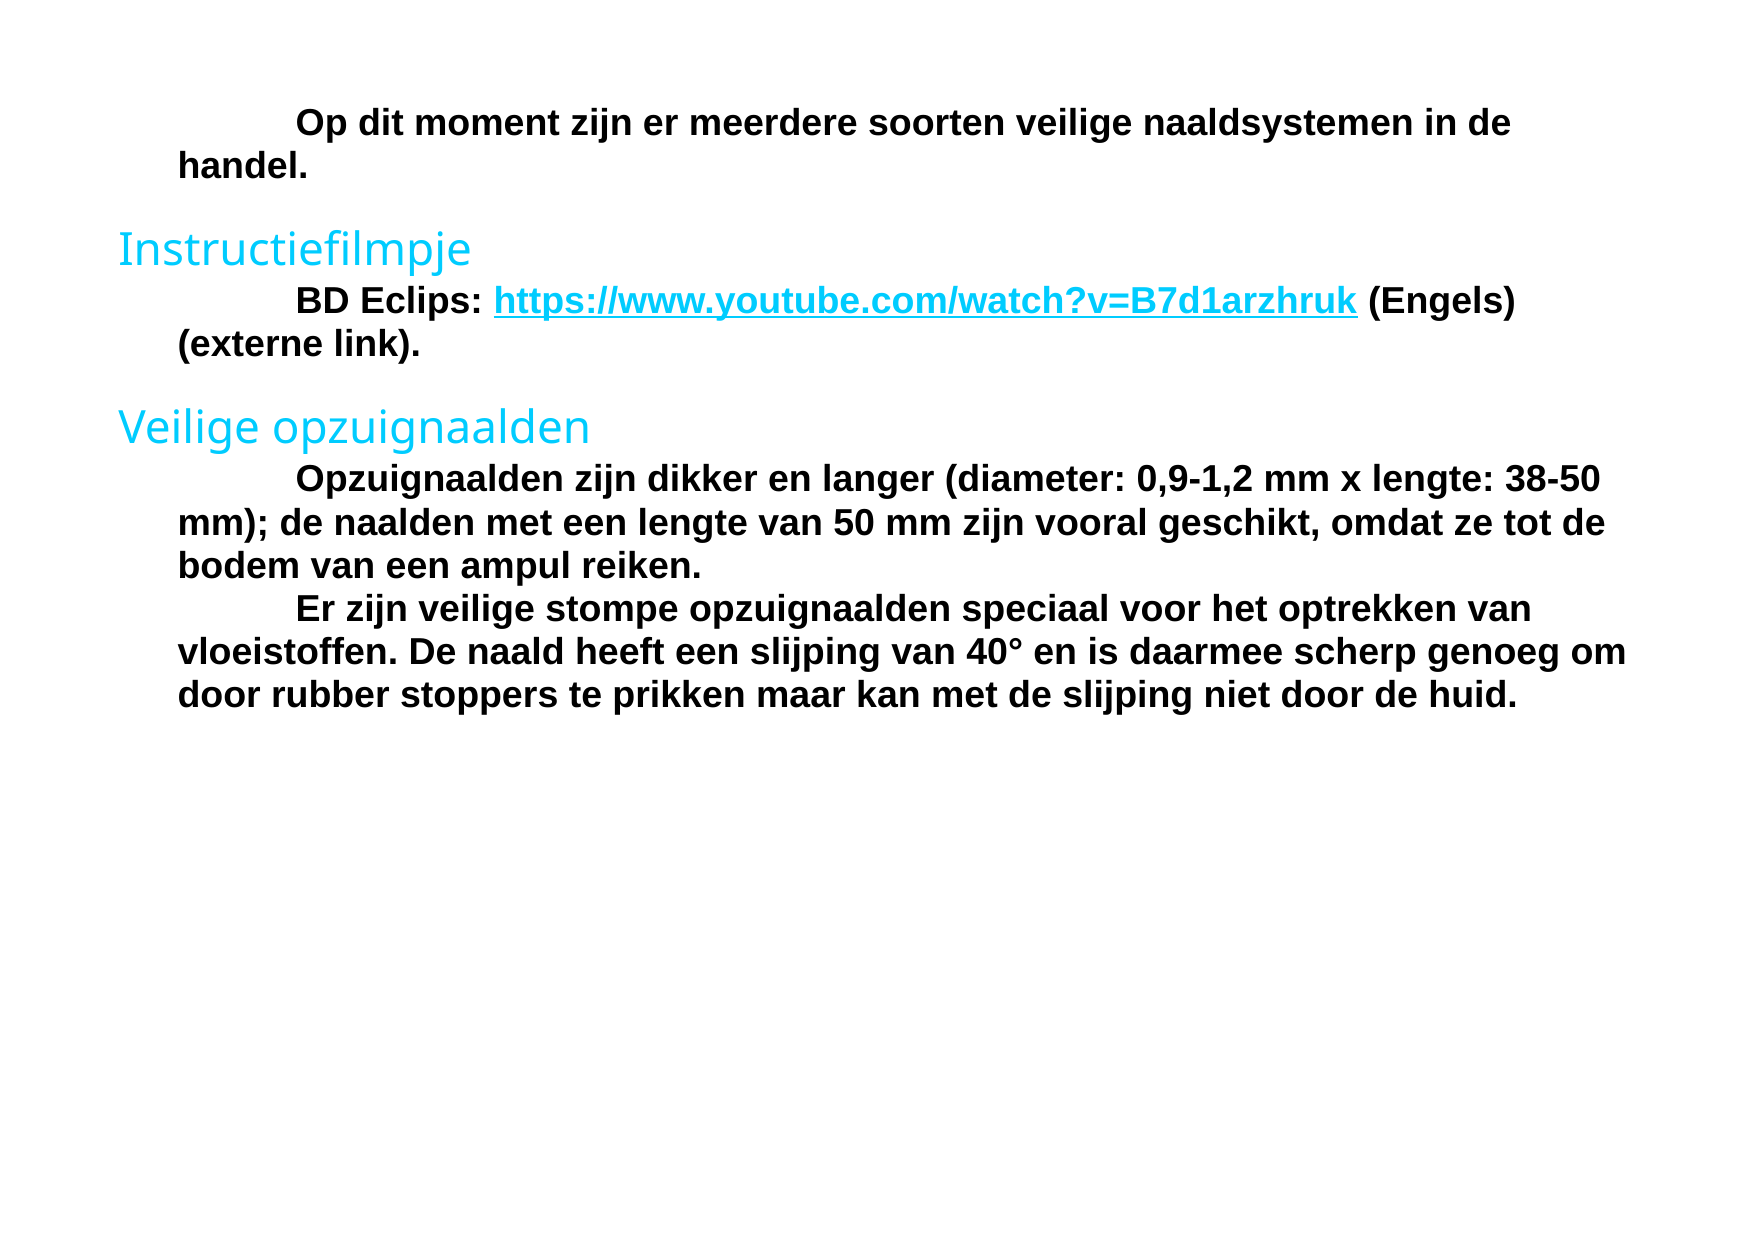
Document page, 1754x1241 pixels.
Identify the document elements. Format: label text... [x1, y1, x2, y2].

subtitle BD Eclips: https://www.youtube.com/watch?v=B7d1arzhruk (Engels) (externe link). [177, 278, 1636, 365]
subtitle Veilige opzuignaalden [118, 394, 1636, 457]
subtitle Instructiefilmpje [118, 216, 1636, 278]
subtitle Opzuignaalden zijn dikker en langer (diameter: 0,9-1,2 mm x lengte: 38-50 mm); de naalden met een lengte van 50 mm zijn vooral geschikt, omdat ze tot de bodem van een ampul reiken. [177, 457, 1636, 586]
subtitle Op dit moment zijn er meerdere soorten veilige naaldsystemen in de handel. [177, 100, 1636, 187]
subtitle Er zijn veilige stompe opzuignaalden speciaal voor het optrekken van vloeistoffen. De naald heeft een slijping van 40° en is daarmee scherp genoeg om door rubber stoppers te prikken maar kan met de slijping niet door de huid. [177, 586, 1636, 715]
